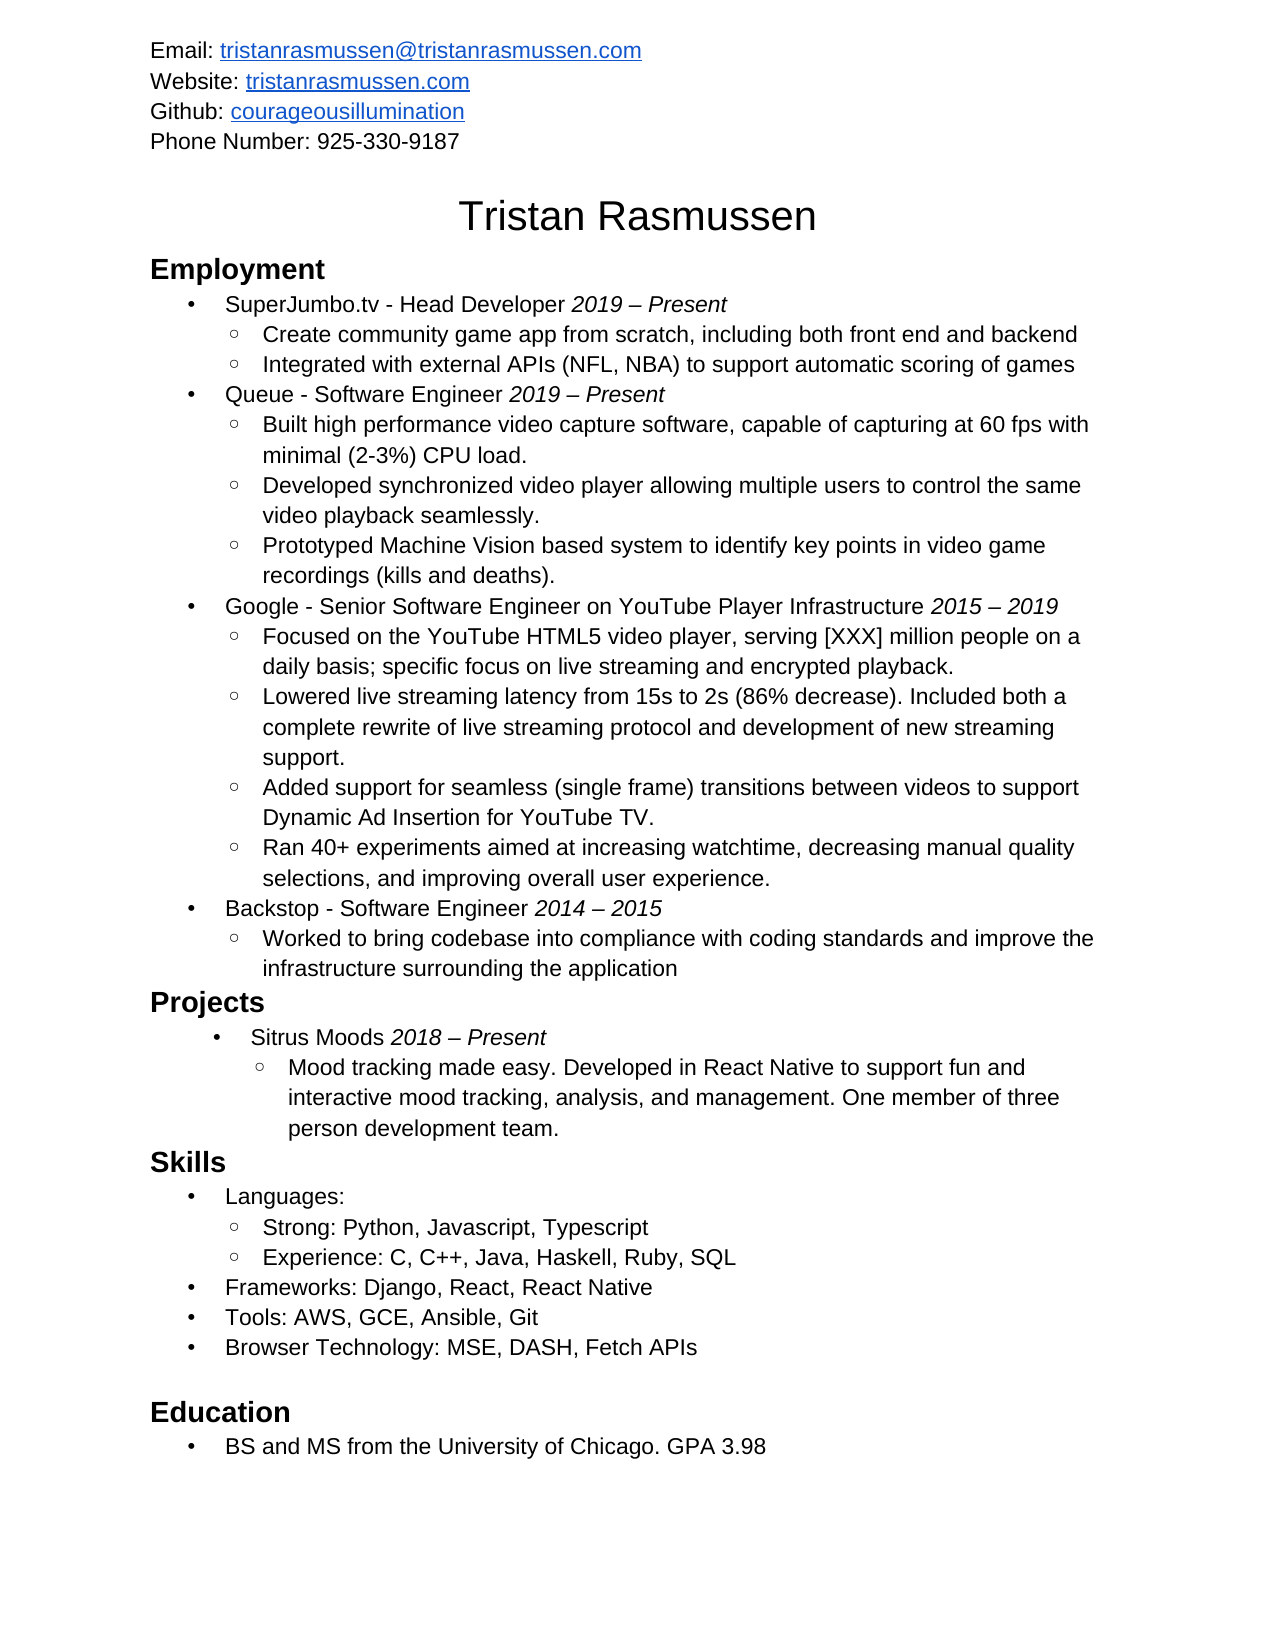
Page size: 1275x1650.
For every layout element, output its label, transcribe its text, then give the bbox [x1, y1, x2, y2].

list Developed synchronized video player allowing multiple users to control the same video playback seamlessly. [225, 472, 1125, 528]
list Frameworks: Django, React, React Native [187, 1274, 1125, 1300]
list Mood tracking made easy. Developed in React Native to support fun and interactive mood tracking, analysis, and management. One member of three person development team. [250, 1054, 1125, 1141]
text Skills [150, 1145, 1125, 1178]
list Create community game app from scratch, including both front end and backend [225, 321, 1125, 347]
text Projects [150, 985, 1125, 1019]
text Employment [150, 252, 1125, 286]
text Education [150, 1395, 1125, 1428]
list Backstop - Software Engineer 2014 – 2015 [187, 895, 1125, 921]
list Tools: AWS, GCE, Ansible, Git [187, 1304, 1125, 1331]
list Google - Senior Software Engineer on YouTube Player Infrastructure 2015 – 2019 [187, 593, 1125, 619]
list Focused on the YouTube HTML5 video player, serving [XXX] million people on a daily basis; specific focus on live streaming and encrypted playback. [225, 623, 1125, 679]
list Sitrus Moods 2018 – Present [213, 1024, 1125, 1050]
list Worked to bring codebase into compliance with coding standards and improve the infrastructure surrounding the application [225, 925, 1125, 982]
list Queue - Software Engineer 2019 – Present [187, 381, 1125, 408]
list Experience: C, C++, Java, Haskell, Ruby, SQL [225, 1244, 1125, 1270]
list SuperJumbo.tv - Head Developer 2019 – Present [187, 291, 1125, 317]
list Built high performance video capture software, capable of capturing at 60 fps with minimal (2-3%) CPU load. [225, 411, 1125, 468]
list BS and MS from the University of Chicago. GPA 3.98 [187, 1433, 1125, 1460]
list Prototyped Machine Vision based system to identify key points in video game recordings (kills and deaths). [225, 532, 1125, 589]
list Lowered live streaming latency from 15s to 2s (86% decrease). Included both a complete rewrite of live streaming protocol and development of new streaming support. [225, 683, 1125, 770]
list Integrated with external APIs (NFL, NBA) to support automatic scoring of games [225, 351, 1125, 377]
list Languages: [187, 1183, 1125, 1210]
subtitle Tristan Rasmussen [150, 192, 1125, 239]
list Added support for seamless (single frame) transitions between videos to support Dynamic Ad Insertion for YouTube TV. [225, 774, 1125, 831]
list Browser Technology: MSE, DASH, Fetch APIs [187, 1334, 1125, 1361]
list Strong: Python, Javascript, Typescript [225, 1213, 1125, 1240]
list Ran 40+ experiments aimed at increasing watchtime, decreasing manual quality selections, and improving overall user experience. [225, 834, 1125, 891]
